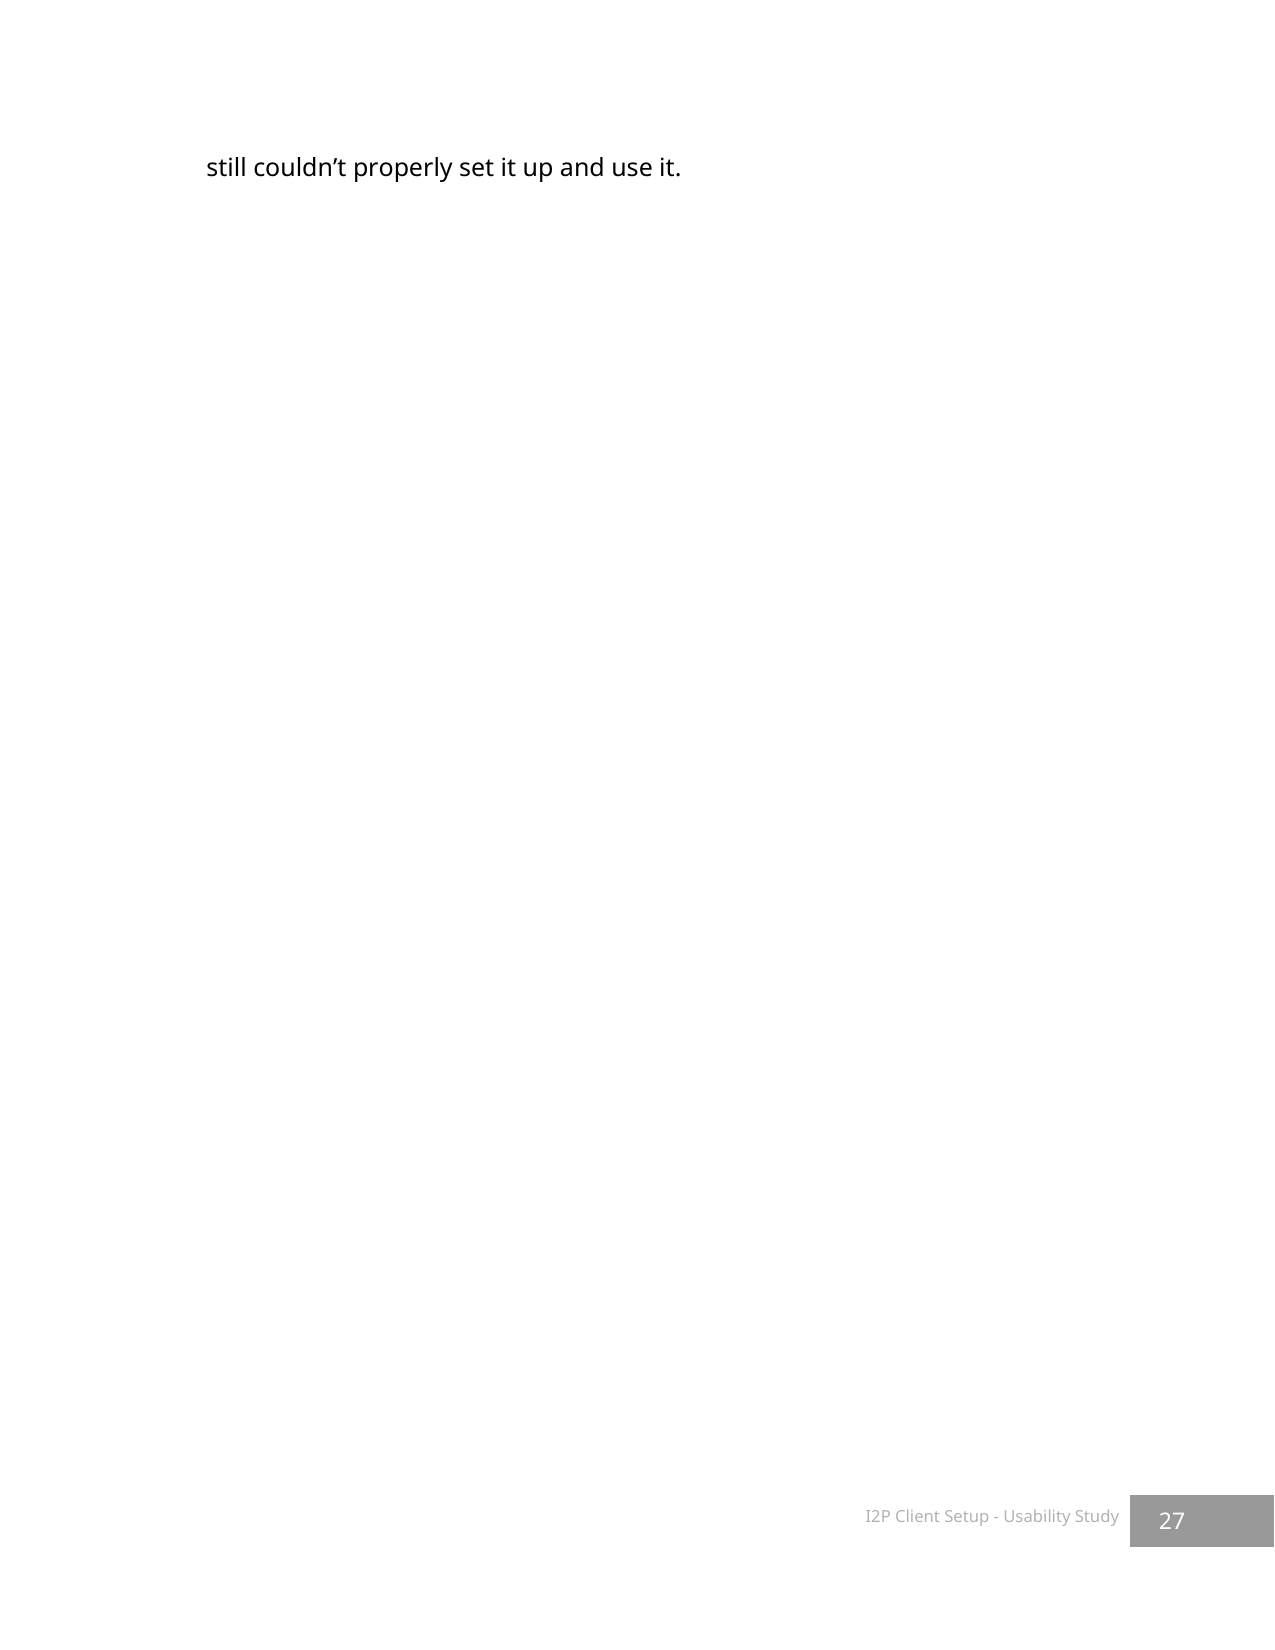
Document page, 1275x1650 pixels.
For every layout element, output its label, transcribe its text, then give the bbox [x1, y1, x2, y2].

text still couldn’t properly set it up and use it. [206, 150, 1078, 184]
